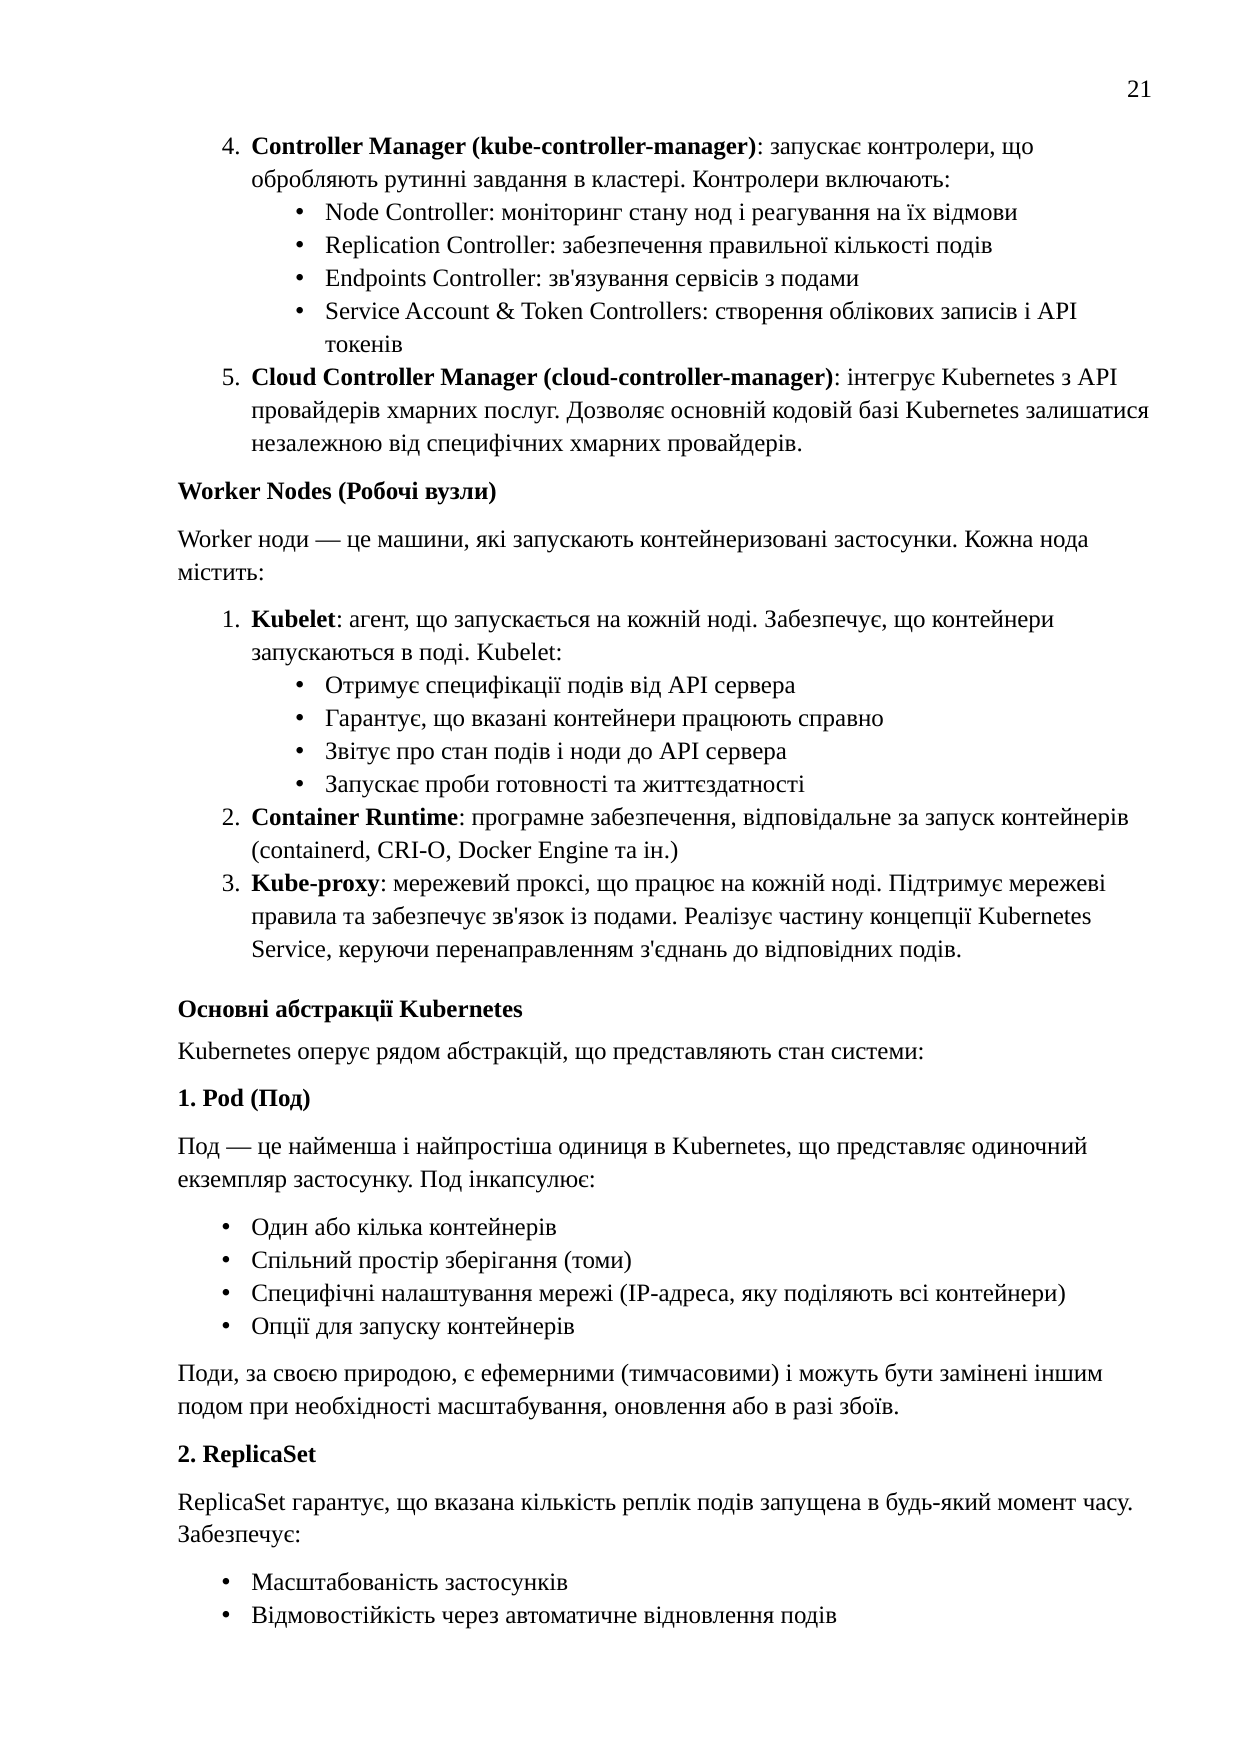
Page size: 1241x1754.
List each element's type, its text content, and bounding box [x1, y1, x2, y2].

list Запускає проби готовності та життєздатності [295, 769, 1152, 798]
list Kube-proxy: мережевий проксі, що працює на кожній ноді. Підтримує мережеві правила та забезпечує зв'язок із подами. Реалізує частину концепції Kubernetes Service, керуючи перенаправленням з'єднань до відповідних подів. [222, 868, 1152, 963]
text Worker Nodes (Робочі вузли) [177, 476, 1152, 505]
list Cloud Controller Manager (cloud-controller-manager): інтегрує Kubernetes з API провайдерів хмарних послуг. Дозволяє основній кодовій базі Kubernetes залишатися незалежною від специфічних хмарних провайдерів. [222, 362, 1152, 457]
list Спільний простір зберігання (томи) [222, 1245, 1152, 1273]
list Replication Controller: забезпечення правильної кількості подів [295, 230, 1152, 259]
text Worker ноди — це машини, які запускають контейнеризовані застосунки. Кожна нода містить: [177, 524, 1152, 585]
list Опції для запуску контейнерів [222, 1311, 1152, 1339]
text 2. ReplicaSet [177, 1439, 1152, 1468]
text Под — це найменша і найпростіша одиниця в Kubernetes, що представляє одиночний екземпляр застосунку. Под інкапсулює: [177, 1131, 1152, 1193]
list Один або кілька контейнерів [222, 1212, 1152, 1240]
list Kubelet: агент, що запускається на кожній ноді. Забезпечує, що контейнери запускаються в поді. Kubelet: [222, 604, 1152, 666]
list Гарантує, що вказані контейнери працюють справно [295, 703, 1152, 732]
list Node Controller: моніторинг стану нод і реагування на їх відмови [295, 197, 1152, 226]
list Масштабованість застосунків [222, 1567, 1152, 1596]
list Специфічні налаштування мережі (IP-адреса, яку поділяють всі контейнери) [222, 1278, 1152, 1306]
list Отримує специфікації подів від API сервера [295, 670, 1152, 699]
text Kubernetes оперує рядом абстракцій, що представляють стан системи: [177, 1036, 1152, 1064]
text ReplicaSet гарантує, що вказана кількість реплік подів запущена в будь-який момент часу. Забезпечує: [177, 1487, 1152, 1548]
list Controller Manager (kube-controller-manager): запускає контролери, що обробляють рутинні завдання в кластері. Контролери включають: [222, 131, 1152, 193]
list Відмовостійкість через автоматичне відновлення подів [222, 1600, 1152, 1629]
subtitle Основні абстракції Kubernetes [177, 994, 1152, 1023]
list Endpoints Controller: зв'язування сервісів з подами [295, 263, 1152, 292]
list Container Runtime: програмне забезпечення, відповідальне за запуск контейнерів (containerd, CRI-O, Docker Engine та ін.) [222, 802, 1152, 864]
text 1. Pod (Под) [177, 1083, 1152, 1112]
list Service Account & Token Controllers: створення облікових записів і API токенів [295, 296, 1152, 358]
text Поди, за своєю природою, є ефемерними (тимчасовими) і можуть бути замінені іншим подом при необхідності масштабування, оновлення або в разі збоїв. [177, 1358, 1152, 1420]
list Звітує про стан подів і ноди до API сервера [295, 736, 1152, 765]
